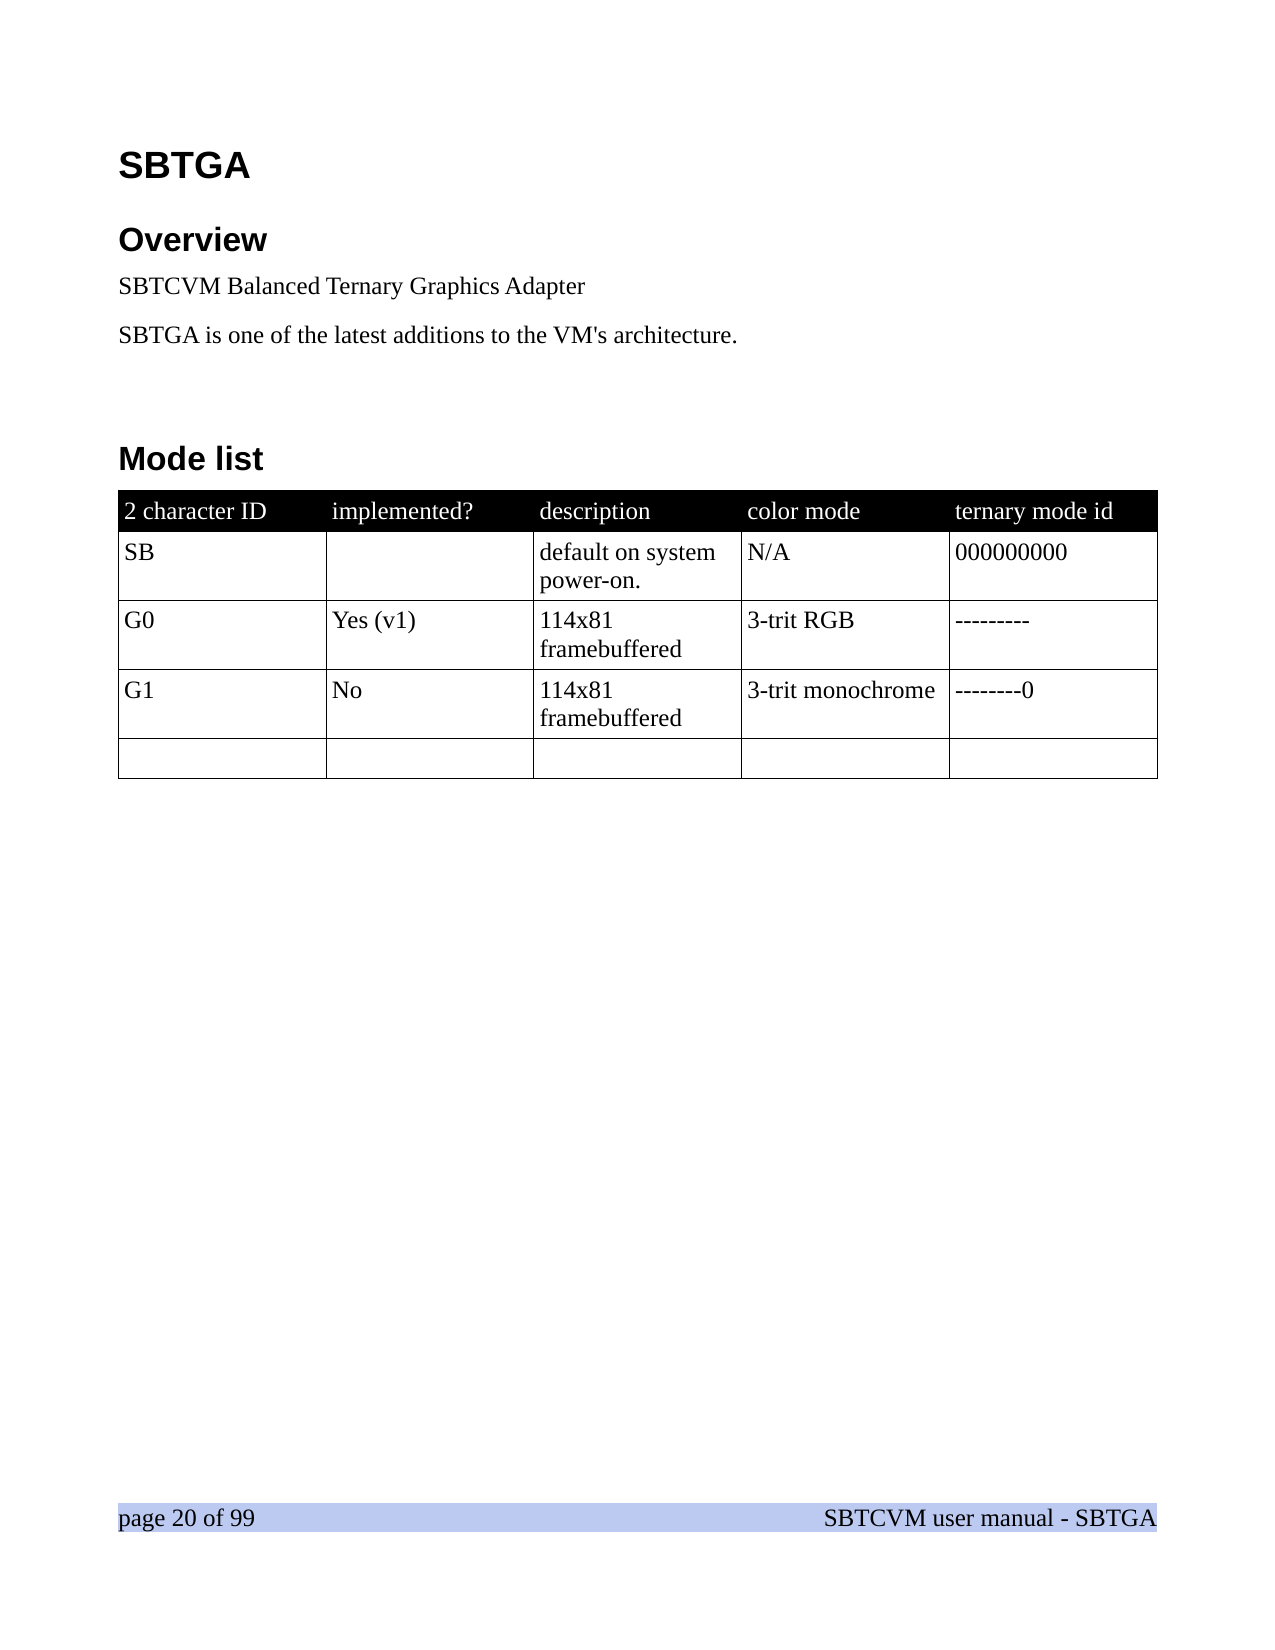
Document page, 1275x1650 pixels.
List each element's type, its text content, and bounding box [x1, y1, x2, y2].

table_cell [534, 739, 741, 778]
table_cell [119, 739, 326, 778]
table_cell N/A [742, 532, 949, 600]
table_header ternary mode id [950, 491, 1157, 531]
table_cell No [327, 670, 533, 738]
table_cell G1 [119, 670, 326, 738]
table_cell 000000000 [950, 532, 1157, 600]
table_cell [950, 739, 1157, 778]
table_cell 114x81 framebuffered [534, 601, 741, 669]
table_cell Yes (v1) [327, 601, 533, 669]
table_cell [327, 739, 533, 778]
subtitle Mode list [118, 439, 1157, 478]
subtitle SBTGA [118, 143, 1157, 187]
table_cell [327, 532, 533, 600]
subtitle Overview [118, 220, 1157, 259]
table_cell 114x81 framebuffered [534, 670, 741, 738]
table_header implemented? [327, 491, 533, 531]
table_cell SB [119, 532, 326, 600]
table_cell --------0 [950, 670, 1157, 738]
table_header 2 character ID [119, 491, 326, 531]
table_cell G0 [119, 601, 326, 669]
table_header description [534, 491, 741, 531]
table_header color mode [742, 491, 949, 531]
text SBTCVM Balanced Ternary Graphics Adapter [118, 271, 1157, 300]
table_cell 3-trit RGB [742, 601, 949, 669]
text SBTGA is one of the latest additions to the VM's architecture. [118, 320, 1157, 349]
table_cell default on system power-on. [534, 532, 741, 600]
table_cell 3-trit monochrome [742, 670, 949, 738]
table_cell [742, 739, 949, 778]
table_cell --------- [950, 601, 1157, 669]
